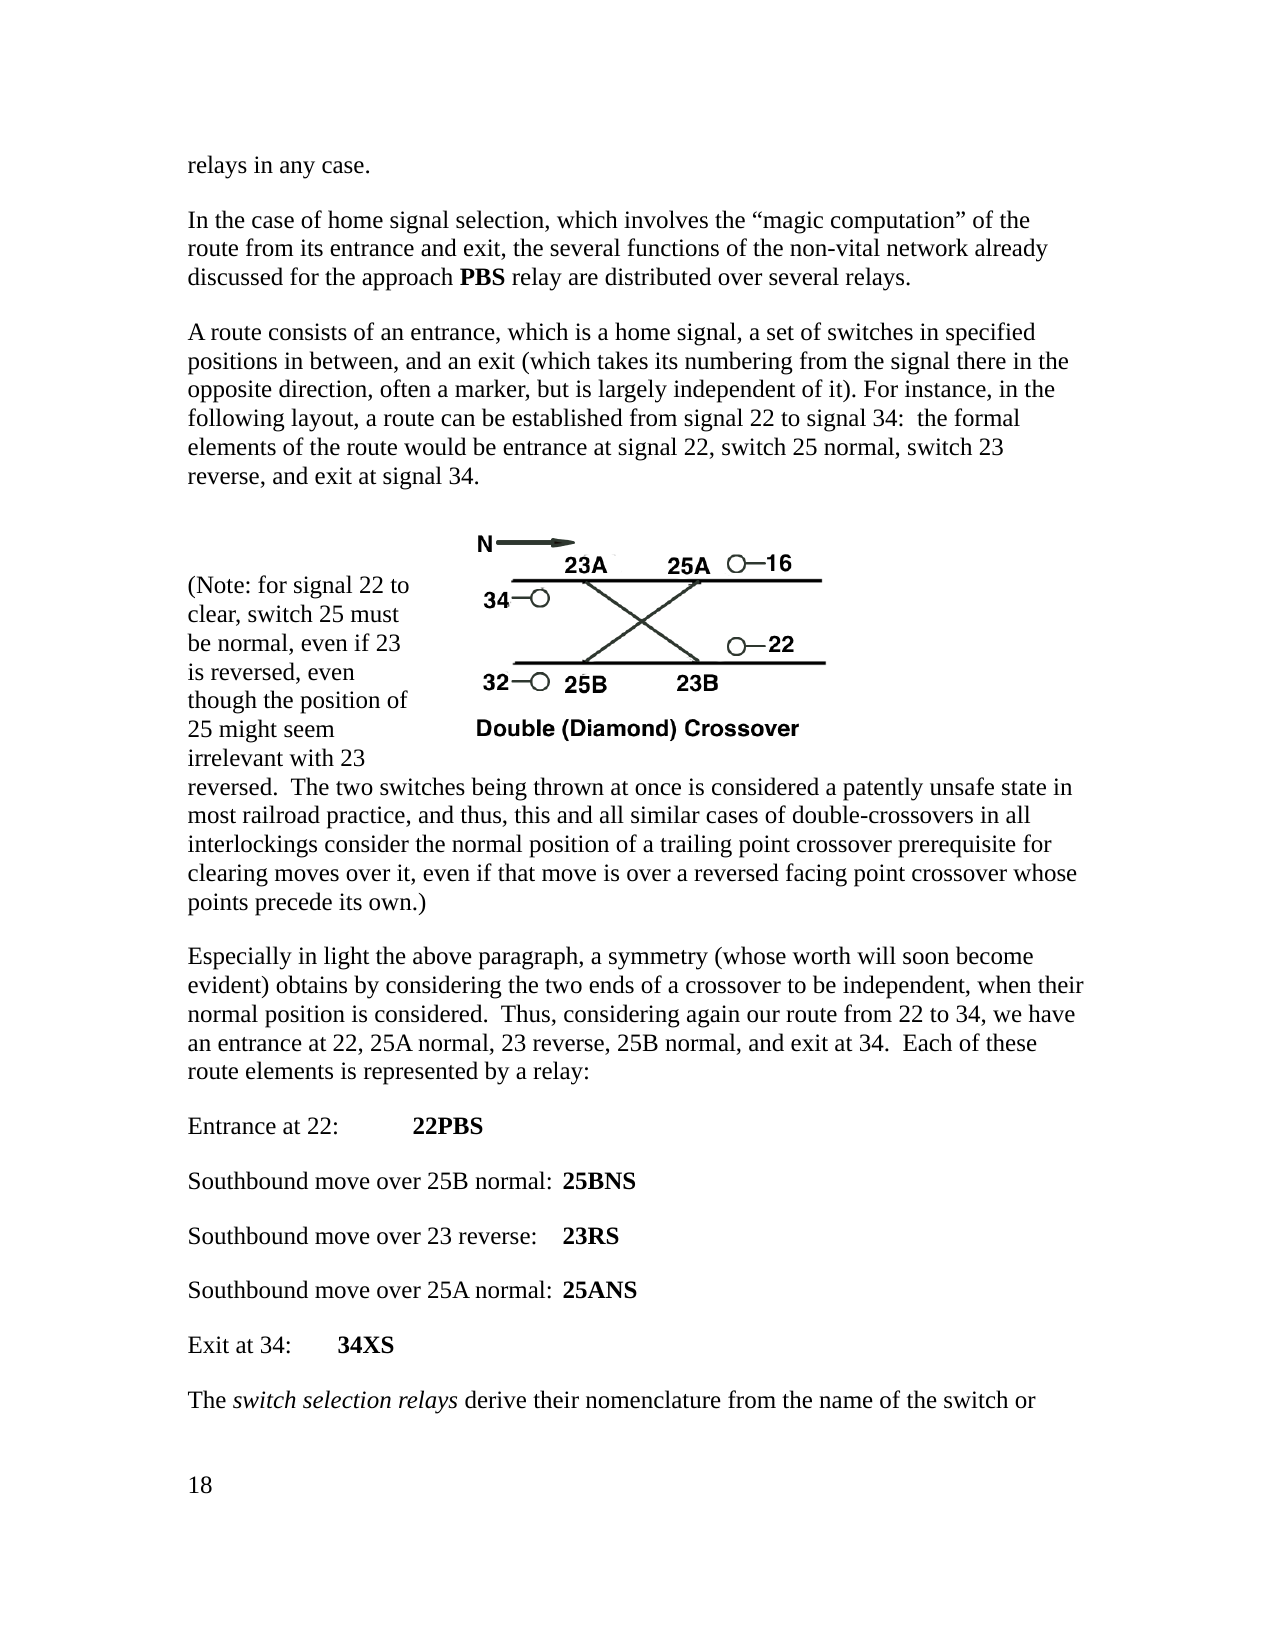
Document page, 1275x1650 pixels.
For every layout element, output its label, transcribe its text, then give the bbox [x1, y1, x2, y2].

text Exit at 34: 34XS [187, 1330, 1087, 1359]
text Especially in light the above paragraph, a symmetry (whose worth will soon become evident) obtains by considering the two ends of a crossover to be independent, when their normal position is considered. Thus, considering again our route from 22 to 34, we have an entrance at 22, 25A normal, 23 reverse, 25B normal, and exit at 34. Each of these route elements is represented by a relay: [187, 941, 1087, 1085]
text Southbound move over 25B normal: 25BNS [187, 1166, 1087, 1195]
text A route consists of an entrance, which is a home signal, a set of switches in specified positions in between, and an exit (which takes its numbering from the signal there in the opposite direction, often a marker, but is largely independent of it). For instance, in the following layout, a route can be established from signal 22 to signal 34: the formal elements of the route would be entrance at signal 22, switch 25 normal, switch 23 reverse, and exit at signal 34. [187, 317, 1087, 489]
text (Note: for signal 22 to clear, switch 25 must be normal, even if 23 is reversed, even though the position of 25 might seem irrelevant with 23 reversed. The two switches being thrown at once is considered a patently unsafe state in most railroad practice, and thus, this and all similar cases of double-crossovers in all interlockings consider the normal position of a trailing point crossover prerequisite for clearing moves over it, even if that move is over a reversed facing point crossover whose points precede its own.) [187, 570, 1087, 915]
text Entrance at 22: 22PBS [187, 1111, 1087, 1140]
text Southbound move over 25A normal: 25ANS [187, 1276, 1087, 1304]
text In the case of home signal selection, which involves the “magic computation” of the route from its entrance and exit, the several functions of the non-vital network already discussed for the approach PBS relay are distributed over several relays. [187, 205, 1087, 291]
text Southbound move over 23 reverse: 23RS [187, 1221, 1087, 1249]
picture [409, 515, 866, 768]
text The switch selection relays derive their nomenclature from the name of the switch or [187, 1385, 1087, 1414]
text relays in any case. [187, 150, 1087, 179]
